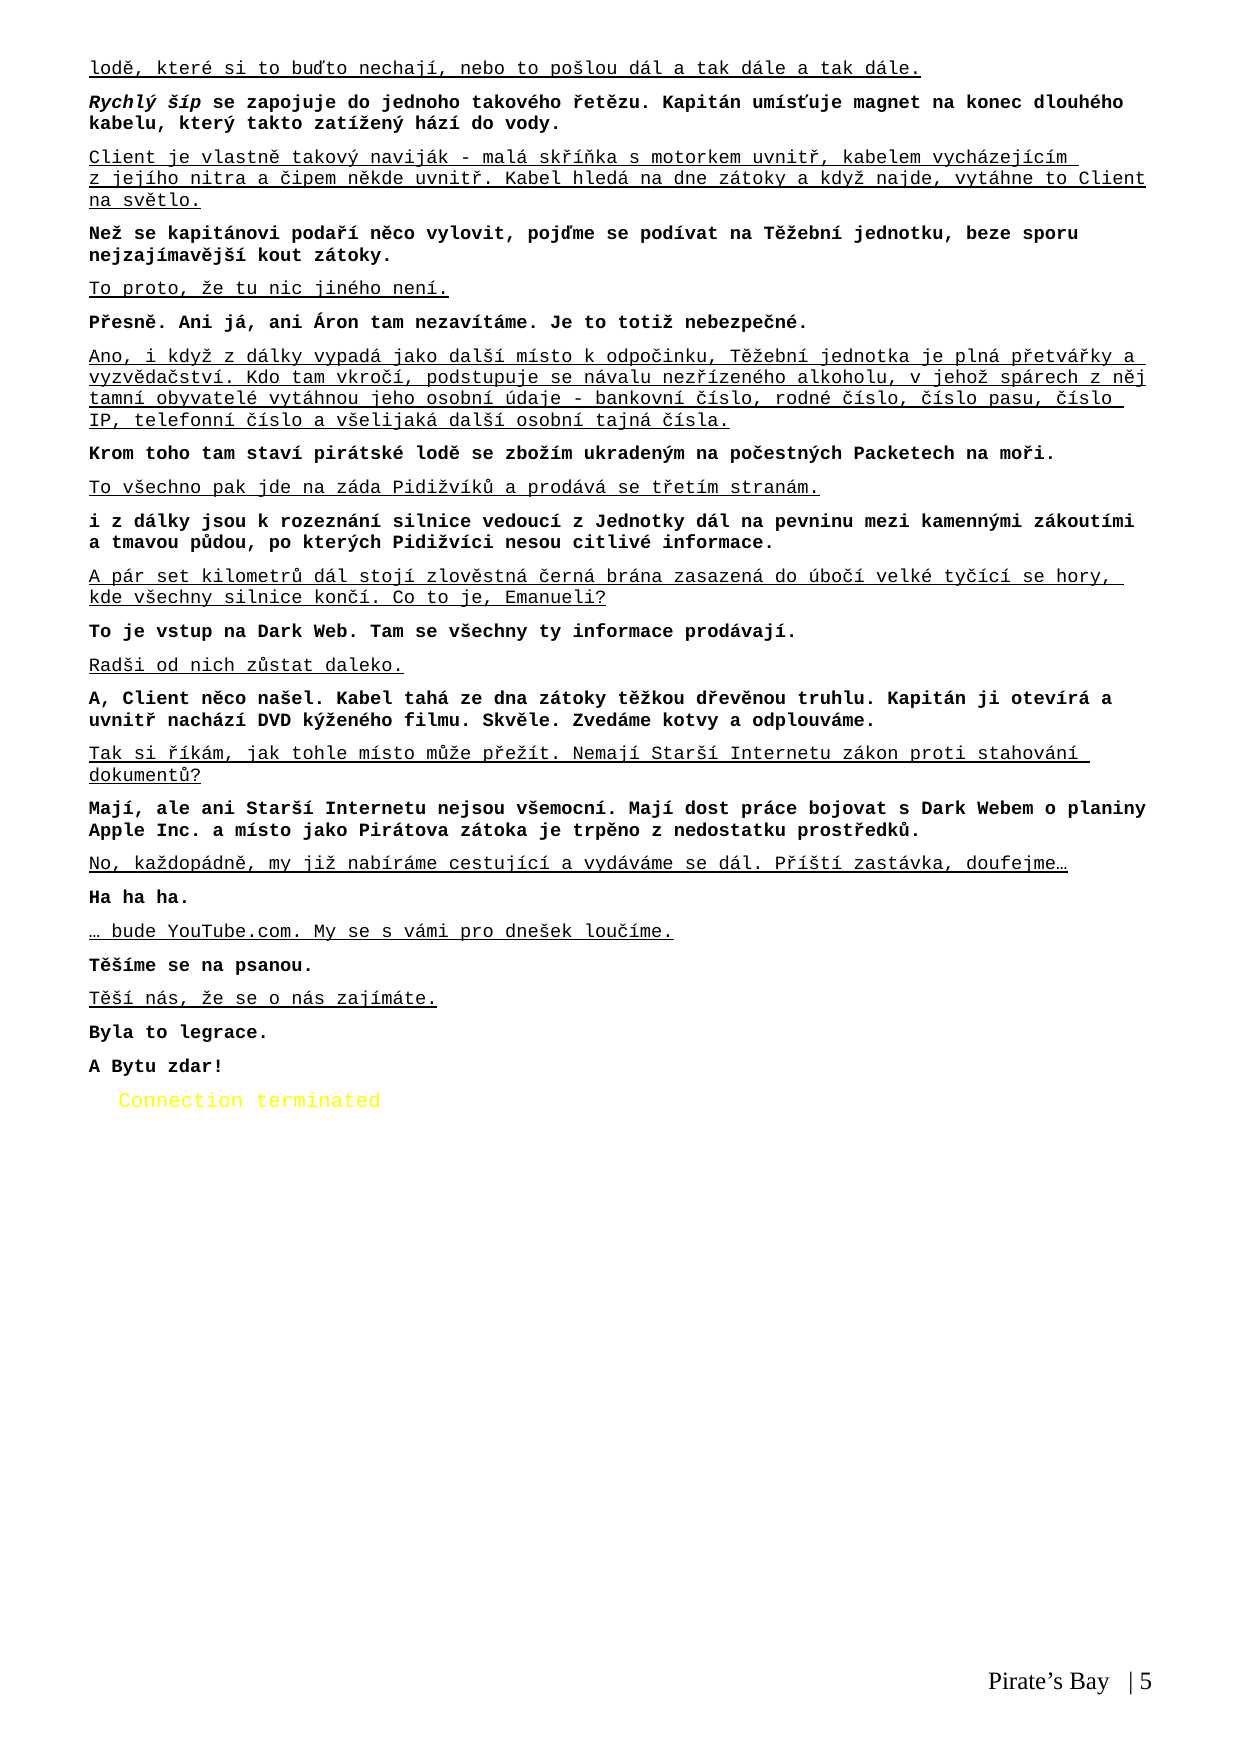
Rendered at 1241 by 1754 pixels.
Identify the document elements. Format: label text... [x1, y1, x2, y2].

text Mají, ale ani Starší Internetu nejsou všemocní. Mají dost práce bojovat s Dark Webem o planiny Apple Inc. a místo jako Pirátova zátoka je trpěno z nedostatku prostředků. [88, 799, 1152, 842]
text … bude YouTube.com. My se s vámi pro dnešek loučíme. [88, 922, 1152, 943]
text Přesně. Ani já, ani Áron tam nezavítáme. Je to totiž nebezpečné. [88, 313, 1152, 334]
text A Bytu zdar! [88, 1057, 1152, 1078]
text No, každopádně, my již nabíráme cestující a vydáváme se dál. Příští zastávka, doufejme… [88, 854, 1152, 875]
text Byla to legrace. [88, 1023, 1152, 1044]
text Ha ha ha. [88, 888, 1152, 909]
text lodě, které si to buďto nechají, nebo to pošlou dál a tak dále a tak dále. [88, 59, 1152, 80]
text i z dálky jsou k rozeznání silnice vedoucí z Jednotky dál na pevninu mezi kamennými zákoutími a tmavou půdou, po kterých Pidižvíci nesou citlivé informace. [88, 512, 1152, 554]
text Connection terminated [118, 1090, 1152, 1114]
text Těšíme se na psanou. [88, 955, 1152, 977]
text Ano, i když z dálky vypadá jako další místo k odpočinku, Těžební jednotka je plná přetvářky a vyzvědačství. Kdo tam vkročí, podstupuje se návalu nezřízeného alkoholu, v jehož spárech z něj tamní obyvatelé vytáhnou jeho osobní údaje - bankovní číslo, rodné číslo, číslo pasu, číslo IP, telefonní číslo a všelijaká další osobní tajná čísla. [88, 347, 1152, 432]
text Client je vlastně takový naviják - malá skříňka s motorkem uvnitř, kabelem vycházejícím z jejího nitra a čipem někde uvnitř. Kabel hledá na dne zátoky a když najde, vytáhne to Client na světlo. [88, 148, 1152, 212]
text Rychlý šíp se zapojuje do jednoho takového řetězu. Kapitán umísťuje magnet na konec dlouhého kabelu, který takto zatížený hází do vody. [88, 93, 1152, 135]
text To všechno pak jde na záda Pidižvíků a prodává se třetím stranám. [88, 478, 1152, 499]
text To je vstup na Dark Web. Tam se všechny ty informace prodávají. [88, 622, 1152, 643]
text Než se kapitánovi podaří něco vylovit, pojďme se podívat na Těžební jednotku, beze sporu nejzajímavější kout zátoky. [88, 224, 1152, 267]
text To proto, že tu nic jiného není. [88, 279, 1152, 300]
text Krom toho tam staví pirátské lodě se zbožím ukradeným na počestných Packetech na moři. [88, 444, 1152, 465]
text Tak si říkám, jak tohle místo může přežít. Nemají Starší Internetu zákon proti stahování dokumentů? [88, 744, 1152, 787]
text Radši od nich zůstat daleko. [88, 655, 1152, 677]
text A, Client něco našel. Kabel tahá ze dna zátoky těžkou dřevěnou truhlu. Kapitán ji otevírá a uvnitř nachází DVD kýženého filmu. Skvěle. Zvedáme kotvy a odplouváme. [88, 689, 1152, 732]
text Těší nás, že se o nás zajímáte. [88, 989, 1152, 1010]
text A pár set kilometrů dál stojí zlověstná černá brána zasazená do úbočí velké tyčící se hory, kde všechny silnice končí. Co to je, Emanueli? [88, 567, 1152, 609]
